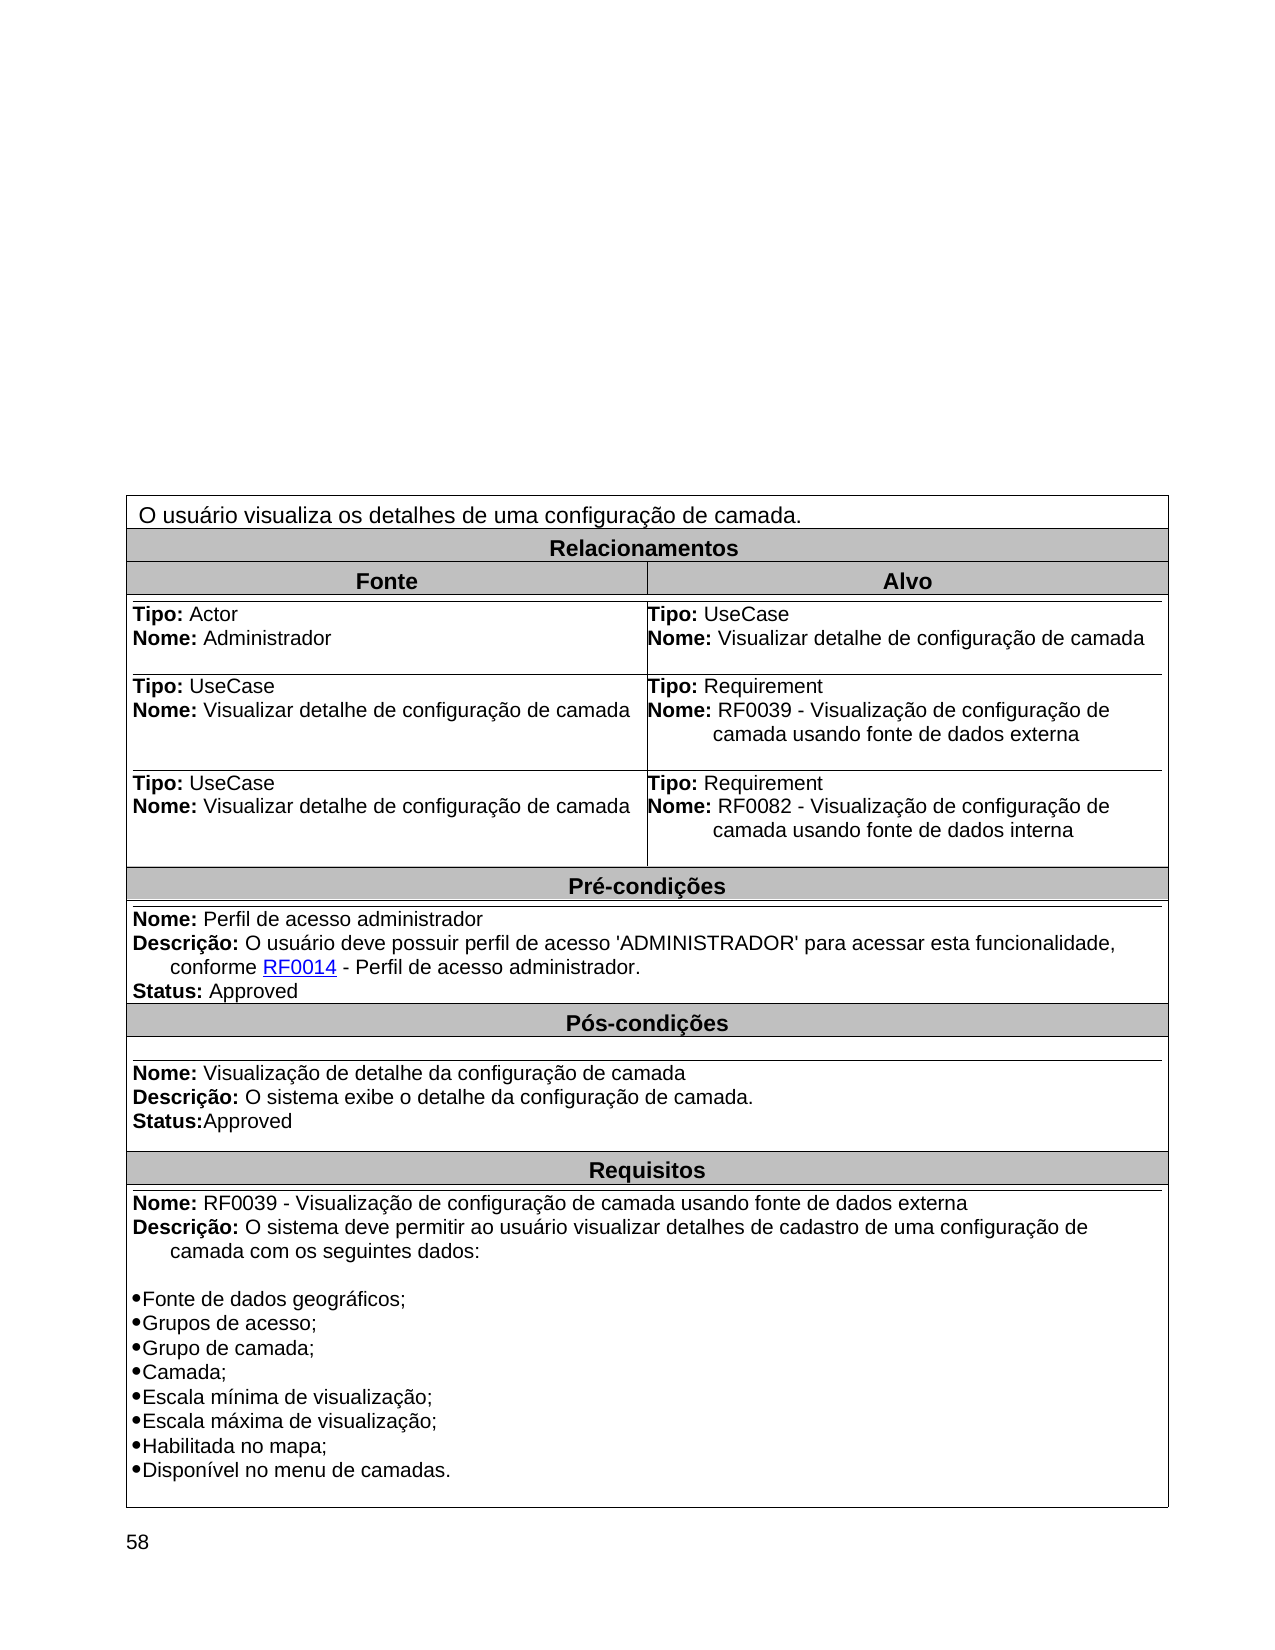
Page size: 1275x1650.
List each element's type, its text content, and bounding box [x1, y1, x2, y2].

table_header Nome: Visualização de detalhe da configuração de camada Descrição: O sistema exibe o detalhe da configuração de camada. Status:Approved [133, 1061, 1162, 1133]
table_cell [127, 901, 1168, 1003]
table_cell Fonte [127, 562, 647, 594]
table_cell [127, 1037, 1168, 1151]
table_cell O usuário visualiza os detalhes de uma configuração de camada. [127, 496, 1168, 528]
table_cell Relacionamentos [127, 529, 1168, 561]
table_cell [127, 595, 1168, 866]
table_cell Requisitos [127, 1152, 1168, 1184]
table_cell [127, 1185, 1168, 1507]
table_cell Pós-condições [127, 1004, 1168, 1036]
table_cell Alvo [648, 562, 1168, 594]
table_cell Tipo: Requirement Nome: RF0082 - Visualização de configuração de camada usando fonte de dados interna [648, 771, 1162, 866]
table_header Tipo: Actor Nome: Administrador [133, 602, 647, 673]
table_cell Tipo: UseCase Nome: Visualizar detalhe de configuração de camada [133, 771, 647, 866]
table_cell Tipo: UseCase Nome: Visualizar detalhe de configuração de camada [133, 675, 647, 770]
table_cell Pré-condições [127, 868, 1168, 899]
table_header Nome: RF0039 - Visualização de configuração de camada usando fonte de dados externa Descrição: O sistema deve permitir ao usuário visualizar detalhes de cadastro de uma configuração de camada com os seguintes dados: Fonte de dados geográficos; Grupos de acesso; Grupo de camada; Camada; Escala mínima de visualização; Escala máxima de visualização; Habilitada no mapa; Disponível no menu de camadas. [133, 1191, 1162, 1507]
table_cell Tipo: Requirement Nome: RF0039 - Visualização de configuração de camada usando fonte de dados externa [648, 675, 1162, 770]
table_header Tipo: UseCase Nome: Visualizar detalhe de configuração de camada [648, 602, 1162, 673]
table_header Nome: Perfil de acesso administrador Descrição: O usuário deve possuir perfil de acesso 'ADMINISTRADOR' para acessar esta funcionalidade, conforme RF0014 - Perfil de acesso administrador. Status: Approved [133, 907, 1162, 1003]
